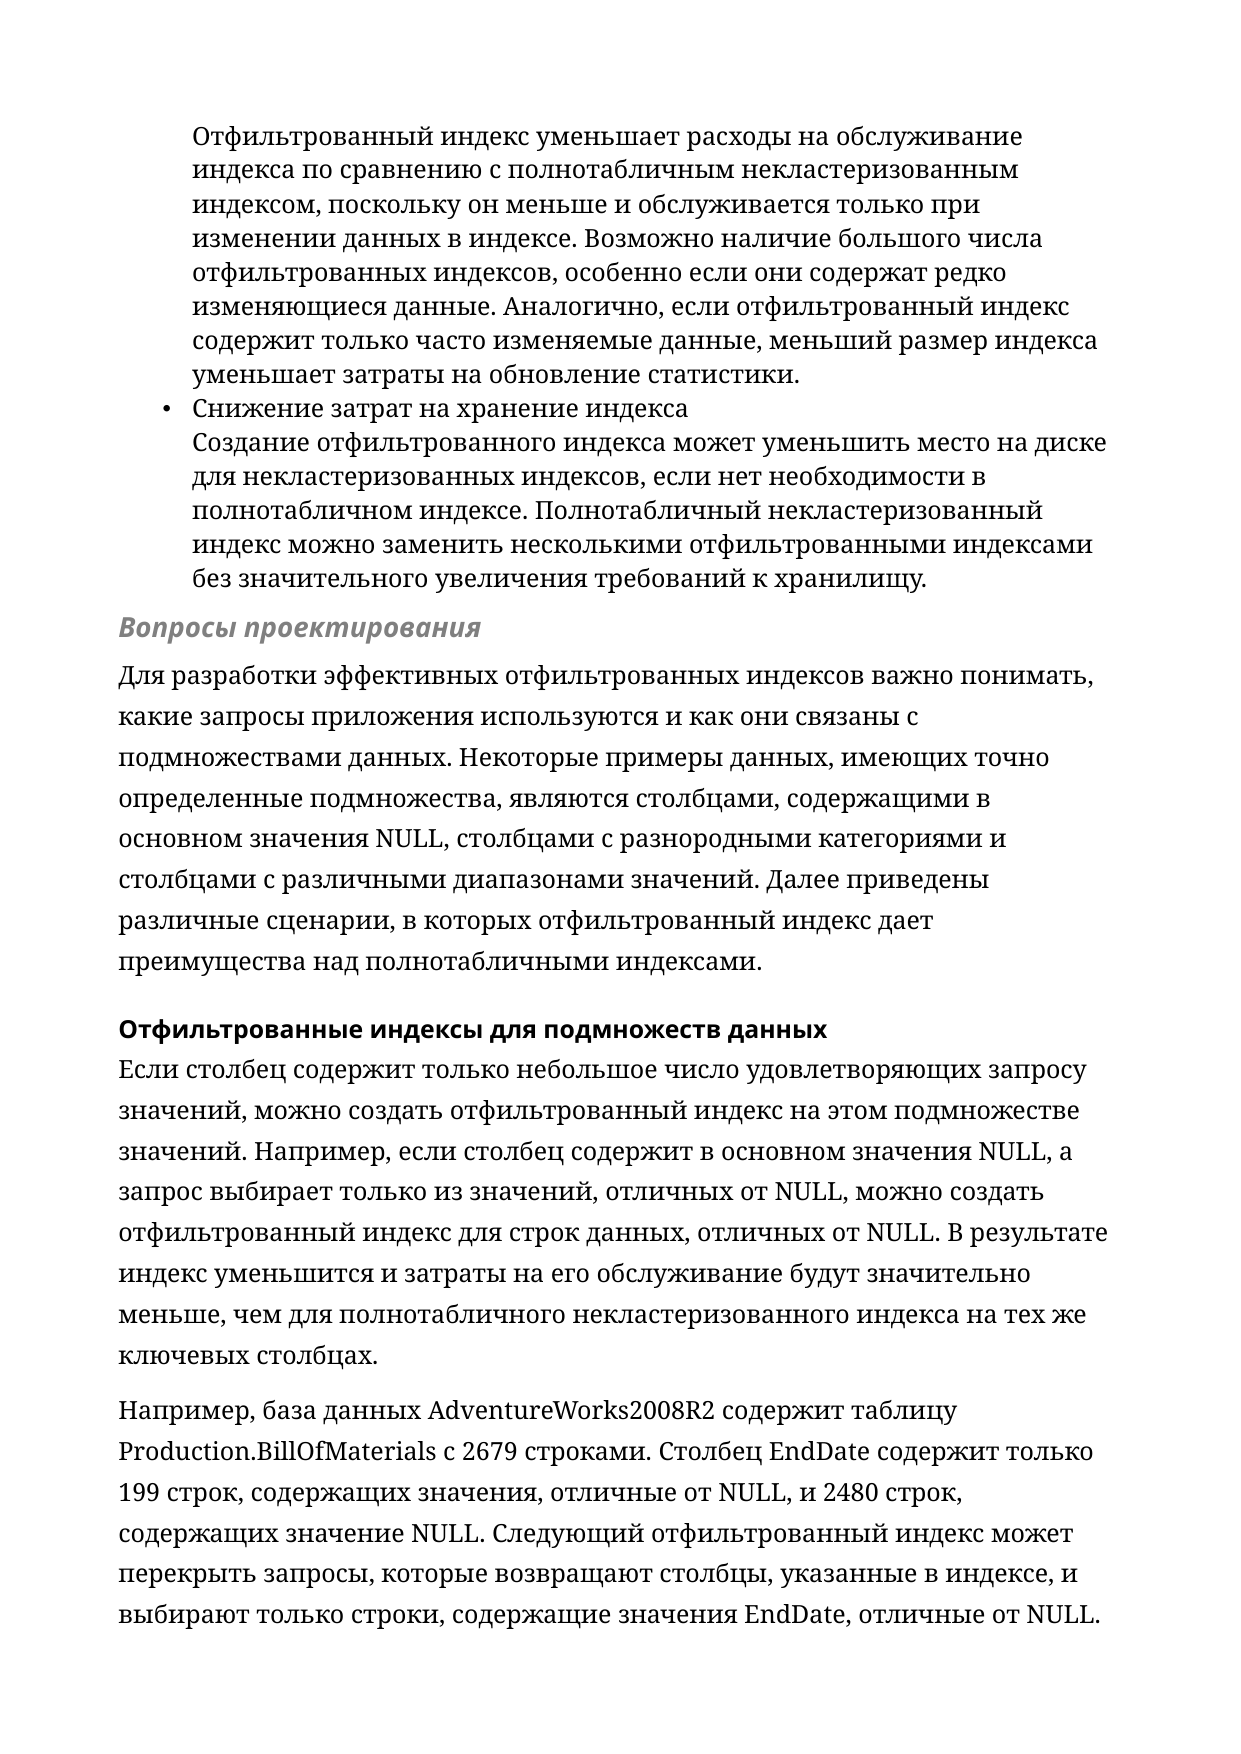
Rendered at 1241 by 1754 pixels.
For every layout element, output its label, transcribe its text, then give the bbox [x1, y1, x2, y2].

text Например, база данных AdventureWorks2008R2 содержит таблицу Production.BillOfMaterials с 2679 строками. Столбец EndDate содержит только 199 строк, содержащих значения, отличные от NULL, и 2480 строк, содержащих значение NULL. Следующий отфильтрованный индекс может перекрыть запросы, которые возвращают столбцы, указанные в индексе, и выбирают только строки, содержащие значения EndDate, отличные от NULL. [118, 1393, 1122, 1631]
subtitle Вопросы проектирования [118, 607, 1122, 645]
subtitle Отфильтрованные индексы для подмножеств данных [118, 1011, 1122, 1045]
list Отфильтрованный индекс уменьшает расходы на обслуживание индекса по сравнению с полнотабличным некластеризованным индексом, поскольку он меньше и обслуживается только при изменении данных в индексе. Возможно наличие большого числа отфильтрованных индексов, особенно если они содержат редко изменяющиеся данные. Аналогично, если отфильтрованный индекс содержит только часто изменяемые данные, меньший размер индекса уменьшает затраты на обновление статистики. [162, 118, 1122, 391]
text Для разработки эффективных отфильтрованных индексов важно понимать, какие запросы приложения используются и как они связаны с подмножествами данных. Некоторые примеры данных, имеющих точно определенные подмножества, являются столбцами, содержащими в основном значения NULL, столбцами с разнородными категориями и столбцами с различными диапазонами значений. Далее приведены различные сценарии, в которых отфильтрованный индекс дает преимущества над полнотабличными индексами. [118, 658, 1122, 978]
text Если столбец содержит только небольшое число удовлетворяющих запросу значений, можно создать отфильтрованный индекс на этом подмножестве значений. Например, если столбец содержит в основном значения NULL, а запрос выбирает только из значений, отличных от NULL, можно создать отфильтрованный индекс для строк данных, отличных от NULL. В результате индекс уменьшится и затраты на его обслуживание будут значительно меньше, чем для полнотабличного некластеризованного индекса на тех же ключевых столбцах. [118, 1051, 1122, 1371]
list Снижение затрат на хранение индекса [162, 391, 1122, 425]
list Создание отфильтрованного индекса может уменьшить место на диске для некластеризованных индексов, если нет необходимости в полнотабличном индексе. Полнотабличный некластеризованный индекс можно заменить несколькими отфильтрованными индексами без значительного увеличения требований к хранилищу. [162, 425, 1122, 595]
